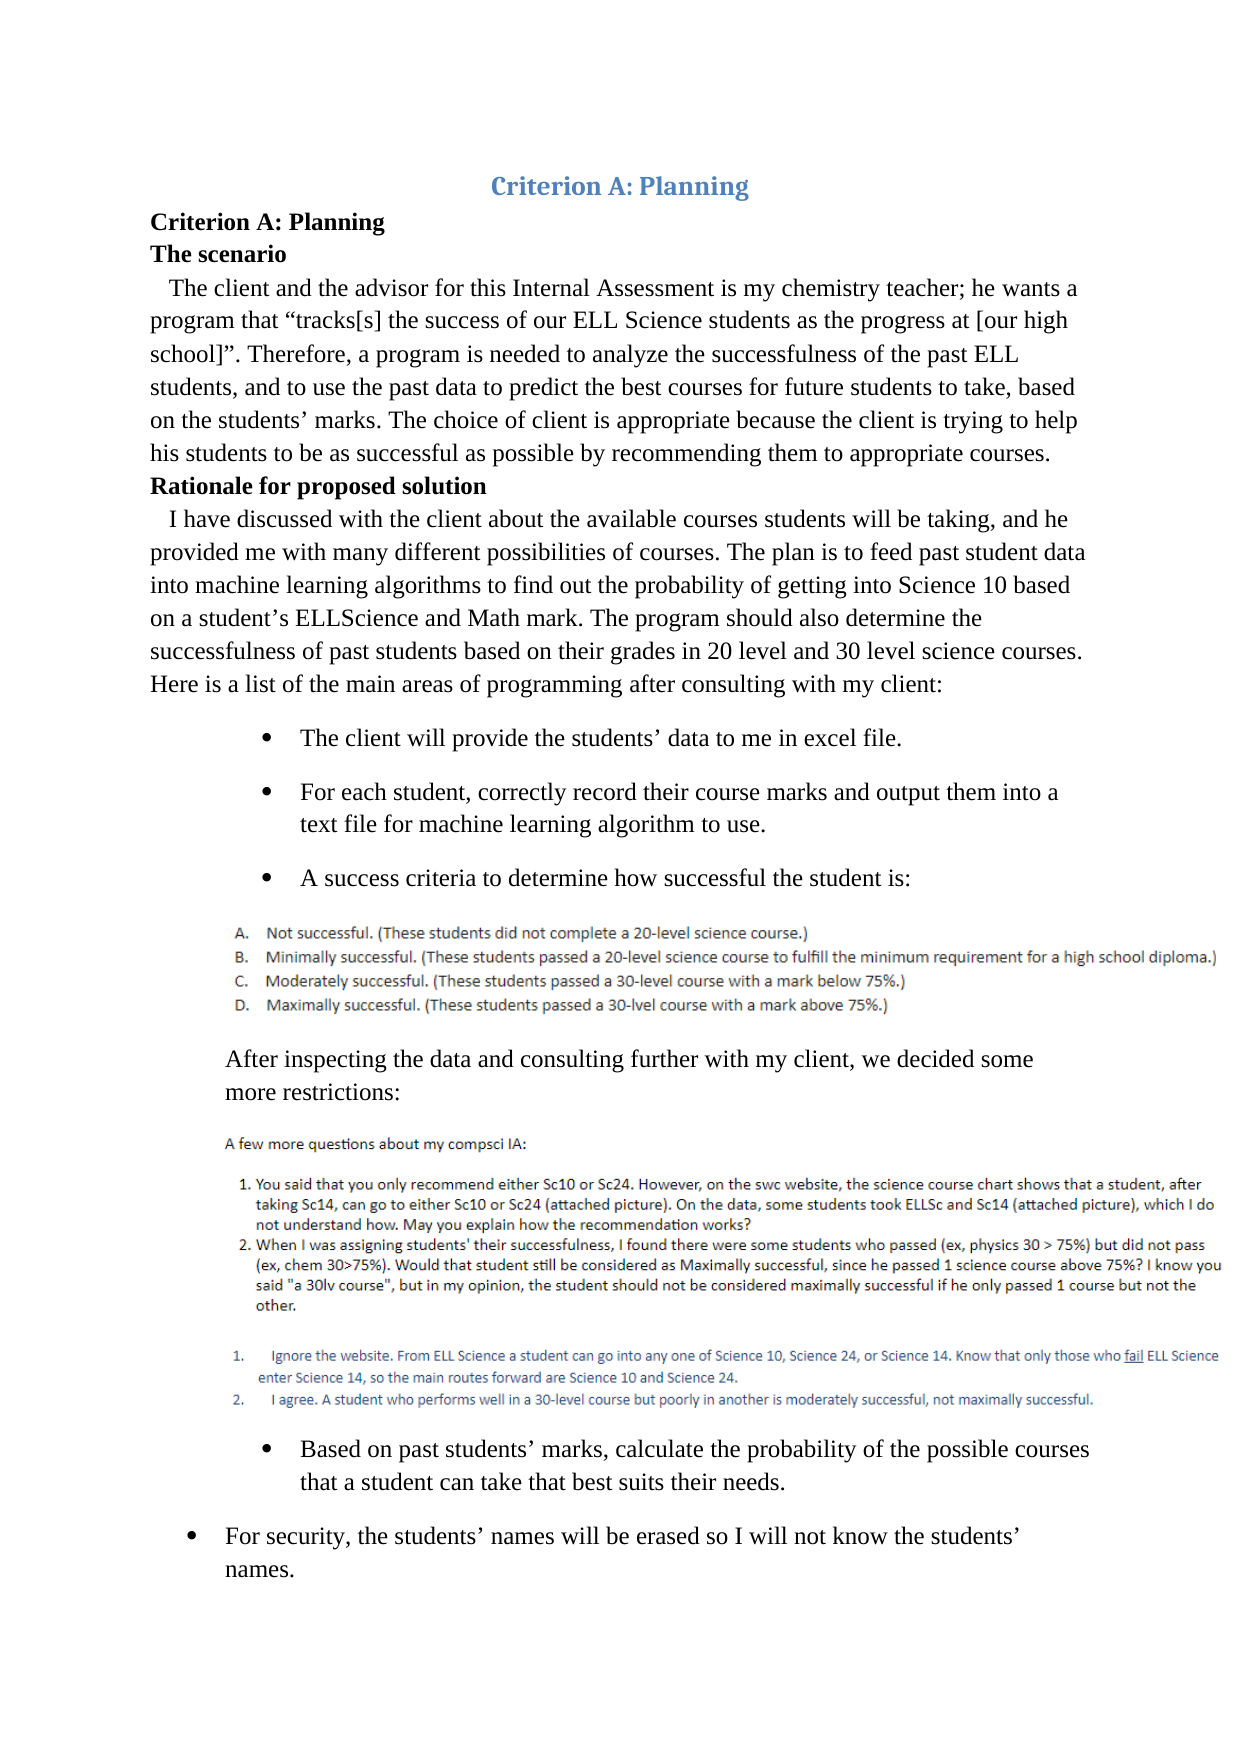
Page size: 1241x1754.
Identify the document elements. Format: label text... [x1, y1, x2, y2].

text The scenario [150, 239, 1090, 268]
text Criterion A: Planning [150, 207, 1090, 235]
list For each student, correctly record their course marks and output them into a text file for machine learning algorithm to use. [262, 777, 1090, 838]
text Rationale for proposed solution [150, 471, 1090, 499]
subtitle Criterion A: Planning [150, 171, 1090, 202]
text The client and the advisor for this Internal Assessment is my chemistry teacher; he wants a program that “tracks[s] the success of our ELL Science students as the progress at [our high school]”. Therefore, a program is needed to analyze the successfulness of the past ELL students, and to use the past data to predict the best courses for future students to take, based on the students’ marks. The choice of client is appropriate because the client is trying to help his students to be as successful as possible by recommending them to appropriate courses. [150, 273, 1090, 466]
list For security, the students’ names will be erased so I will not know the students’ names. [187, 1521, 1090, 1582]
list Based on past students’ marks, calculate the probability of the possible courses that a student can take that best suits their needs. [262, 1434, 1090, 1496]
text Here is a list of the main areas of programming after consulting with my client: [150, 669, 1090, 698]
list A success criteria to determine how successful the student is: [262, 863, 1090, 892]
list The client will provide the students’ data to me in excel file. [262, 723, 1090, 751]
text I have discussed with the client about the available courses students will be taking, and he provided me with many different possibilities of courses. The plan is to feed past student data into machine learning algorithms to find out the probability of getting into Science 10 based on a student’s ELLScience and Math mark. The program should also determine the successfulness of past students based on their grades in 20 level and 30 level science courses. [150, 504, 1090, 664]
text After inspecting the data and consulting further with my client, we decided some more restrictions: [225, 1044, 1090, 1106]
